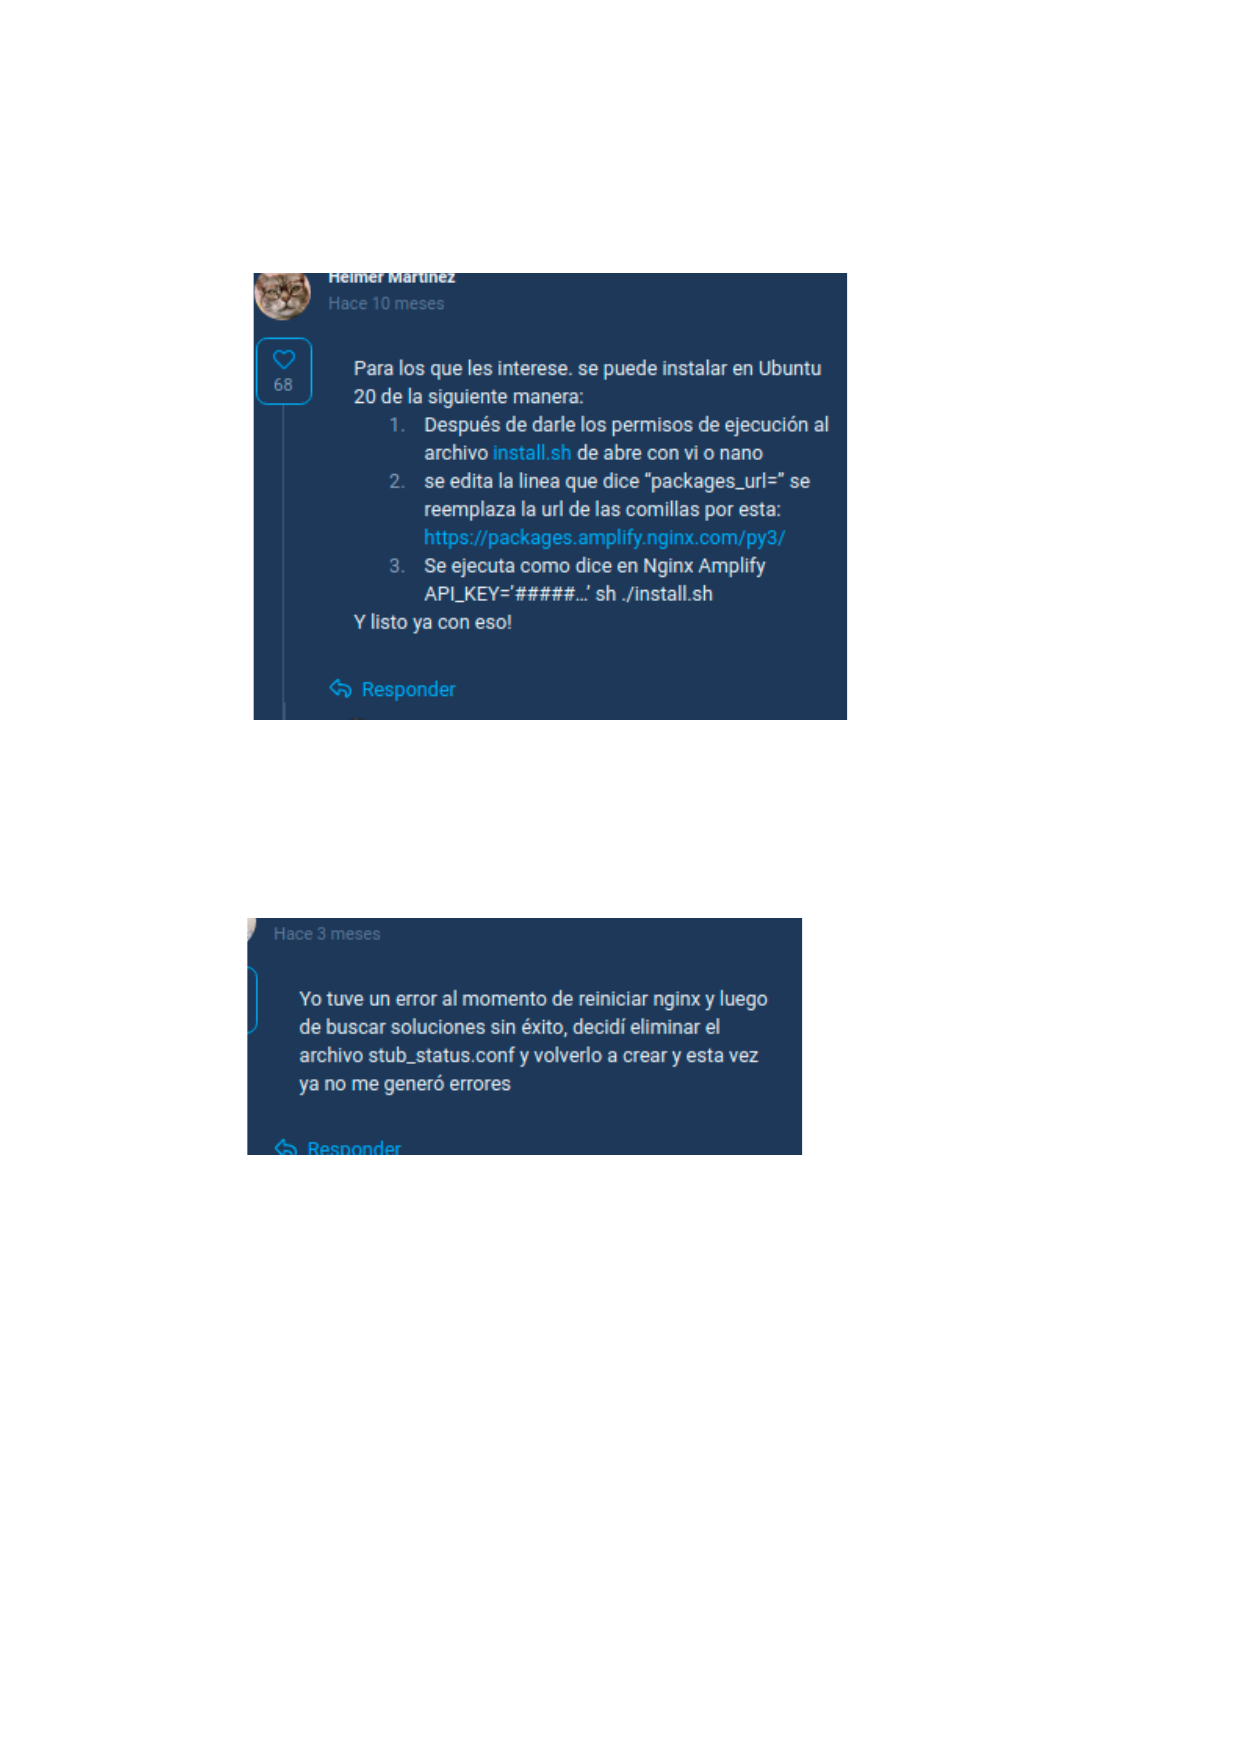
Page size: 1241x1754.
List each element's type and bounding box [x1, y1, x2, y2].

picture [279, 1145, 294, 1153]
picture [247, 969, 255, 1031]
picture [253, 273, 848, 720]
picture [324, 1150, 336, 1155]
picture [247, 918, 803, 1155]
